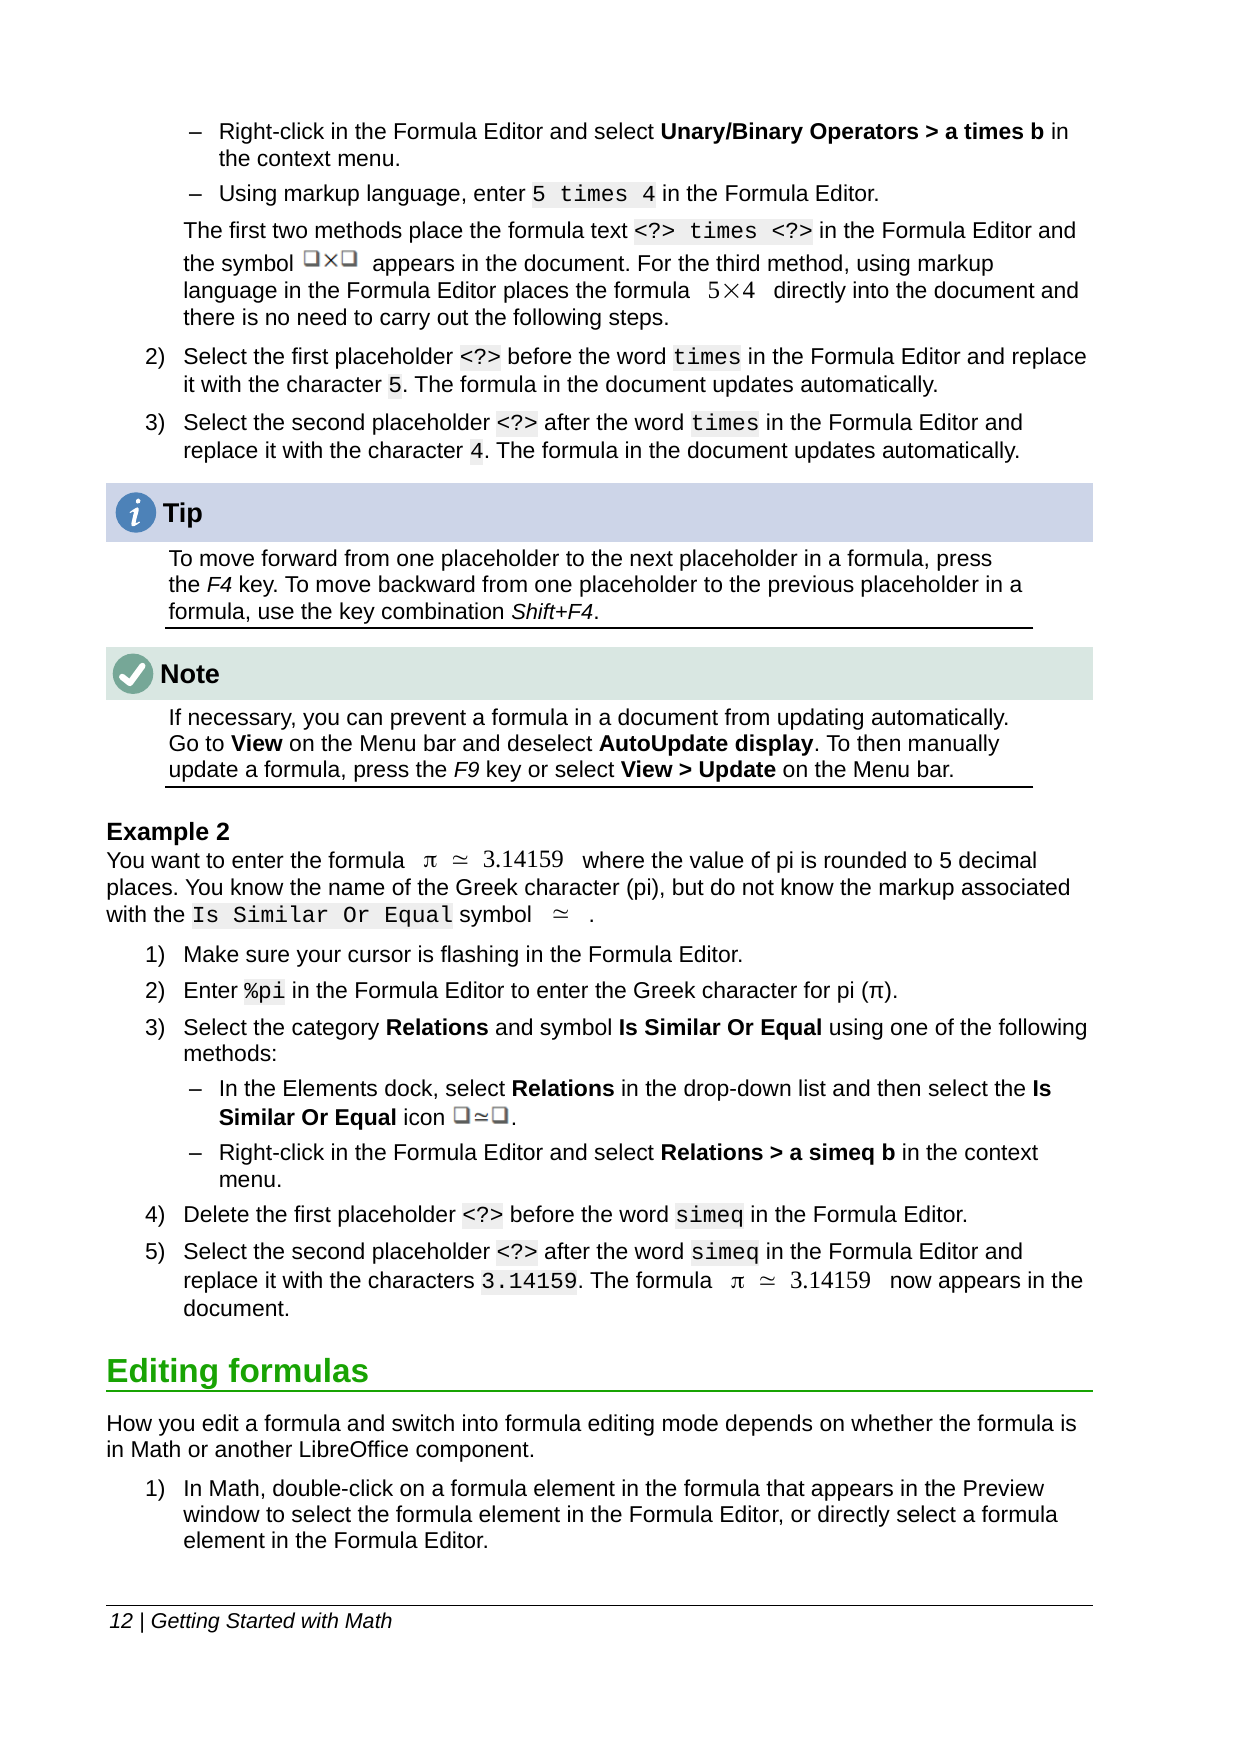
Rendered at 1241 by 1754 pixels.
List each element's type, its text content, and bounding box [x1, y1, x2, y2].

list Select the category Relations and symbol Is Similar Or Equal using one of the following methods: [165, 1014, 1093, 1067]
text The first two methods place the formula text <?> times <?> in the Formula Editor and the symbol appears in the document. For the third method, using markup language in the Formula Editor places the formuladirectly into the document and there is no need to carry out the following steps. [183, 217, 1093, 330]
text You want to enter the formulawhere the value of pi is rounded to 5 decimal places. You know the name of the Greek character (pi), but do not know the markup associated with the Is Similar Or Equal symbol. [106, 846, 1093, 929]
list In the Elements dock, select Relations in the drop-down list and then select the Is Similar Or Equal icon . [189, 1075, 1093, 1130]
text If necessary, you can prevent a formula in a document from updating automatically. Go to View on the Menu bar and deselect AutoUpdate display. To then manually update a formula, press the F9 key or select View > Update on the Menu bar. [165, 700, 1033, 786]
picture [300, 245, 360, 272]
list In Math, double-click on a formula element in the formula that appears in the Preview window to select the formula element in the Formula Editor, or directly select a formula element in the Formula Editor. [165, 1475, 1093, 1554]
picture [451, 1101, 511, 1126]
list Select the second placeholder <?> after the word times in the Formula Editor and replace it with the character 4. The formula in the document updates automatically. [165, 408, 1093, 465]
list Enter %pi in the Formula Editor to enter the Greek character for pi (π). [165, 977, 1093, 1005]
list Select the second placeholder <?> after the word simeq in the Formula Editor and replace it with the characters 3.14159. The formulanow appears in the document. [165, 1238, 1093, 1322]
list Right-click in the Formula Editor and select Unary/Binary Operators > a times b in the context menu. [189, 118, 1093, 171]
subtitle Tip [106, 483, 1093, 542]
text How you edit a formula and switch into formula editing mode depends on whether the formula is in Math or another LibreOffice component. [106, 1409, 1093, 1462]
list Delete the first placeholder <?> before the word simeq in the Formula Editor. [165, 1201, 1093, 1229]
text Example 2 [106, 817, 1093, 846]
list Select the first placeholder <?> before the word times in the Formula Editor and replace it with the character 5. The formula in the document updates automatically. [165, 343, 1093, 399]
list Make sure your cursor is flashing in the Formula Editor. [165, 941, 1093, 968]
subtitle Editing formulas [106, 1351, 1093, 1390]
subtitle Note [106, 647, 1093, 700]
text To move forward from one placeholder to the next placeholder in a formula, press the F4 key. To move backward from one placeholder to the previous placeholder in a formula, use the key combination Shift+F4. [165, 542, 1033, 627]
list Right-click in the Formula Editor and select Relations > a simeq b in the context menu. [189, 1139, 1093, 1192]
list Using markup language, enter 5 times 4 in the Formula Editor. [189, 180, 1093, 208]
